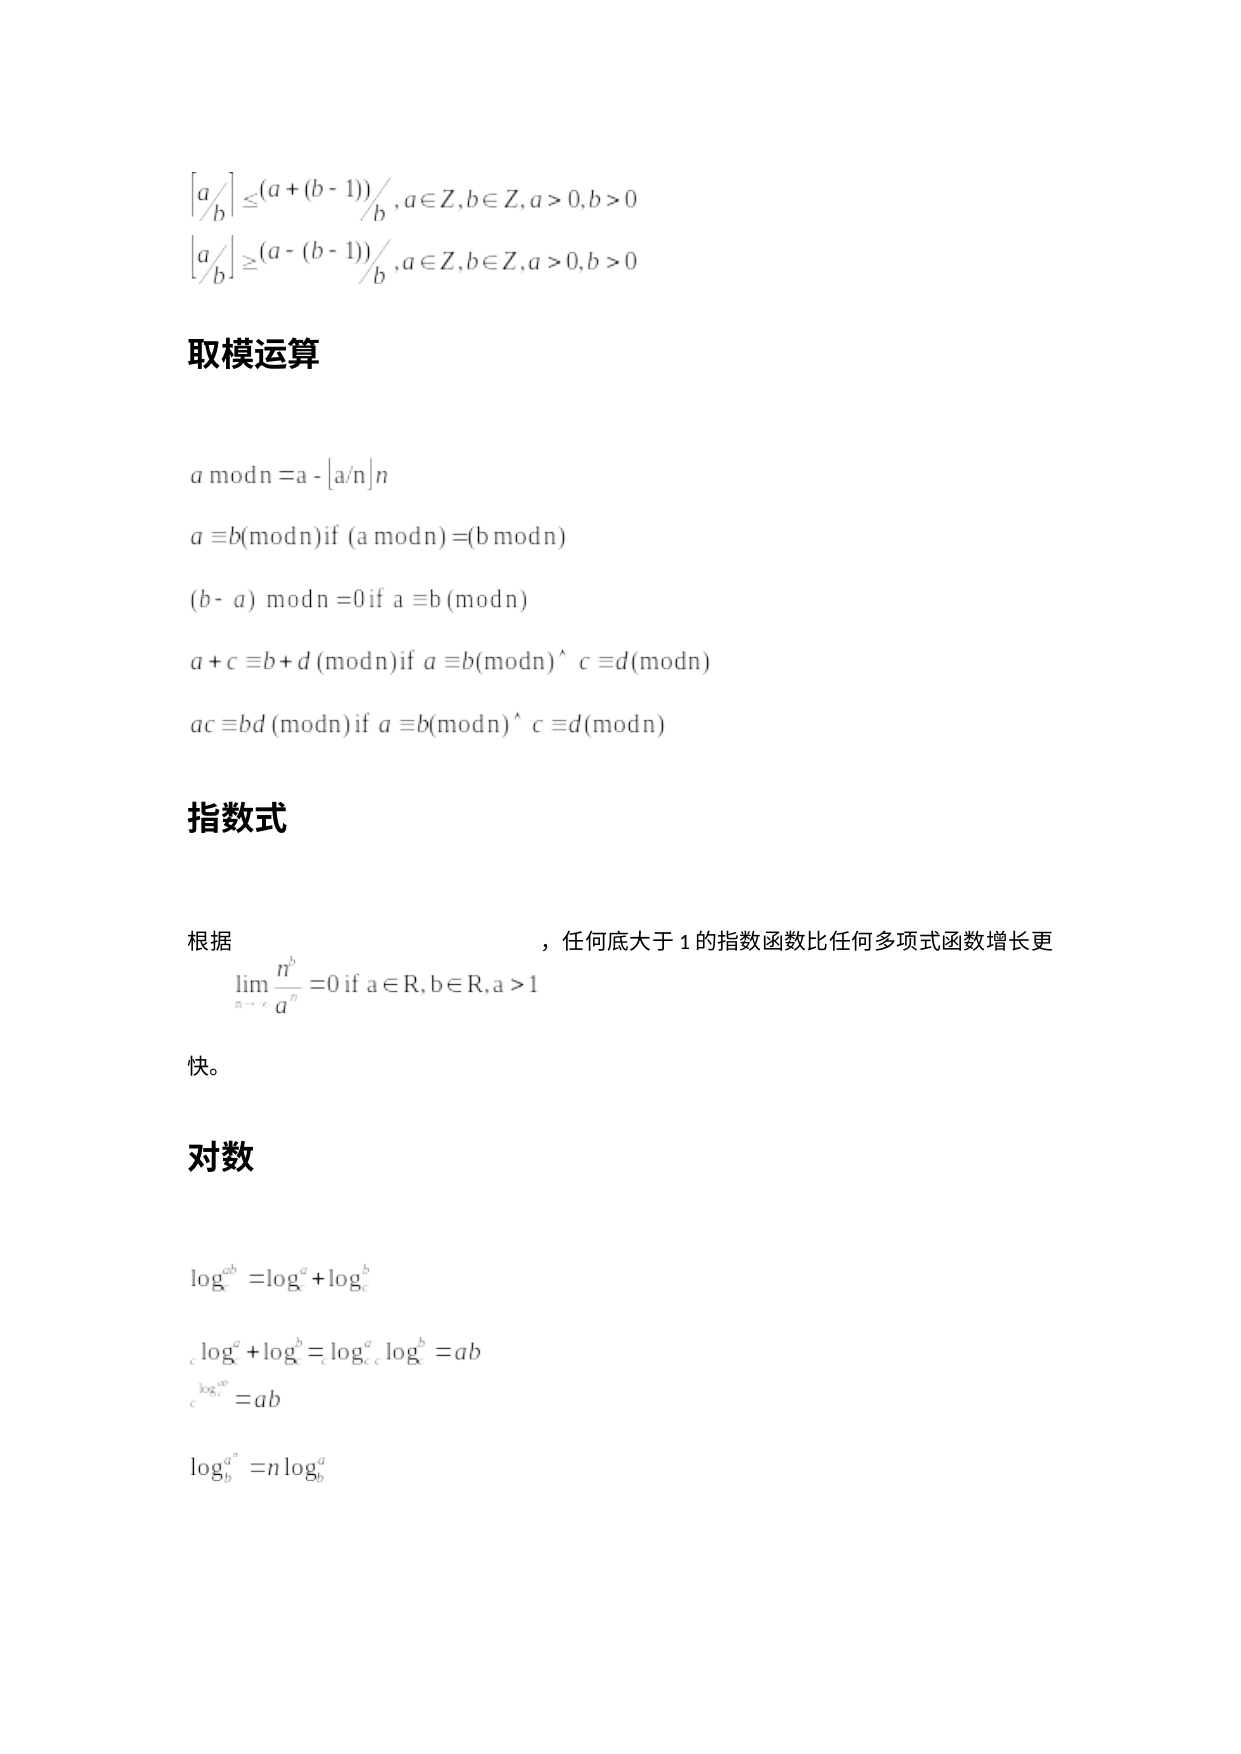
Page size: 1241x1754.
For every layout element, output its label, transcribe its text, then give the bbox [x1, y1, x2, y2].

text 根据，任何底大于1的指数函数比任何多项式函数增长更快。 [187, 898, 1053, 1086]
subtitle 取模运算 [187, 310, 1053, 373]
subtitle 指数式 [187, 774, 1053, 837]
subtitle 对数 [187, 1113, 1053, 1176]
